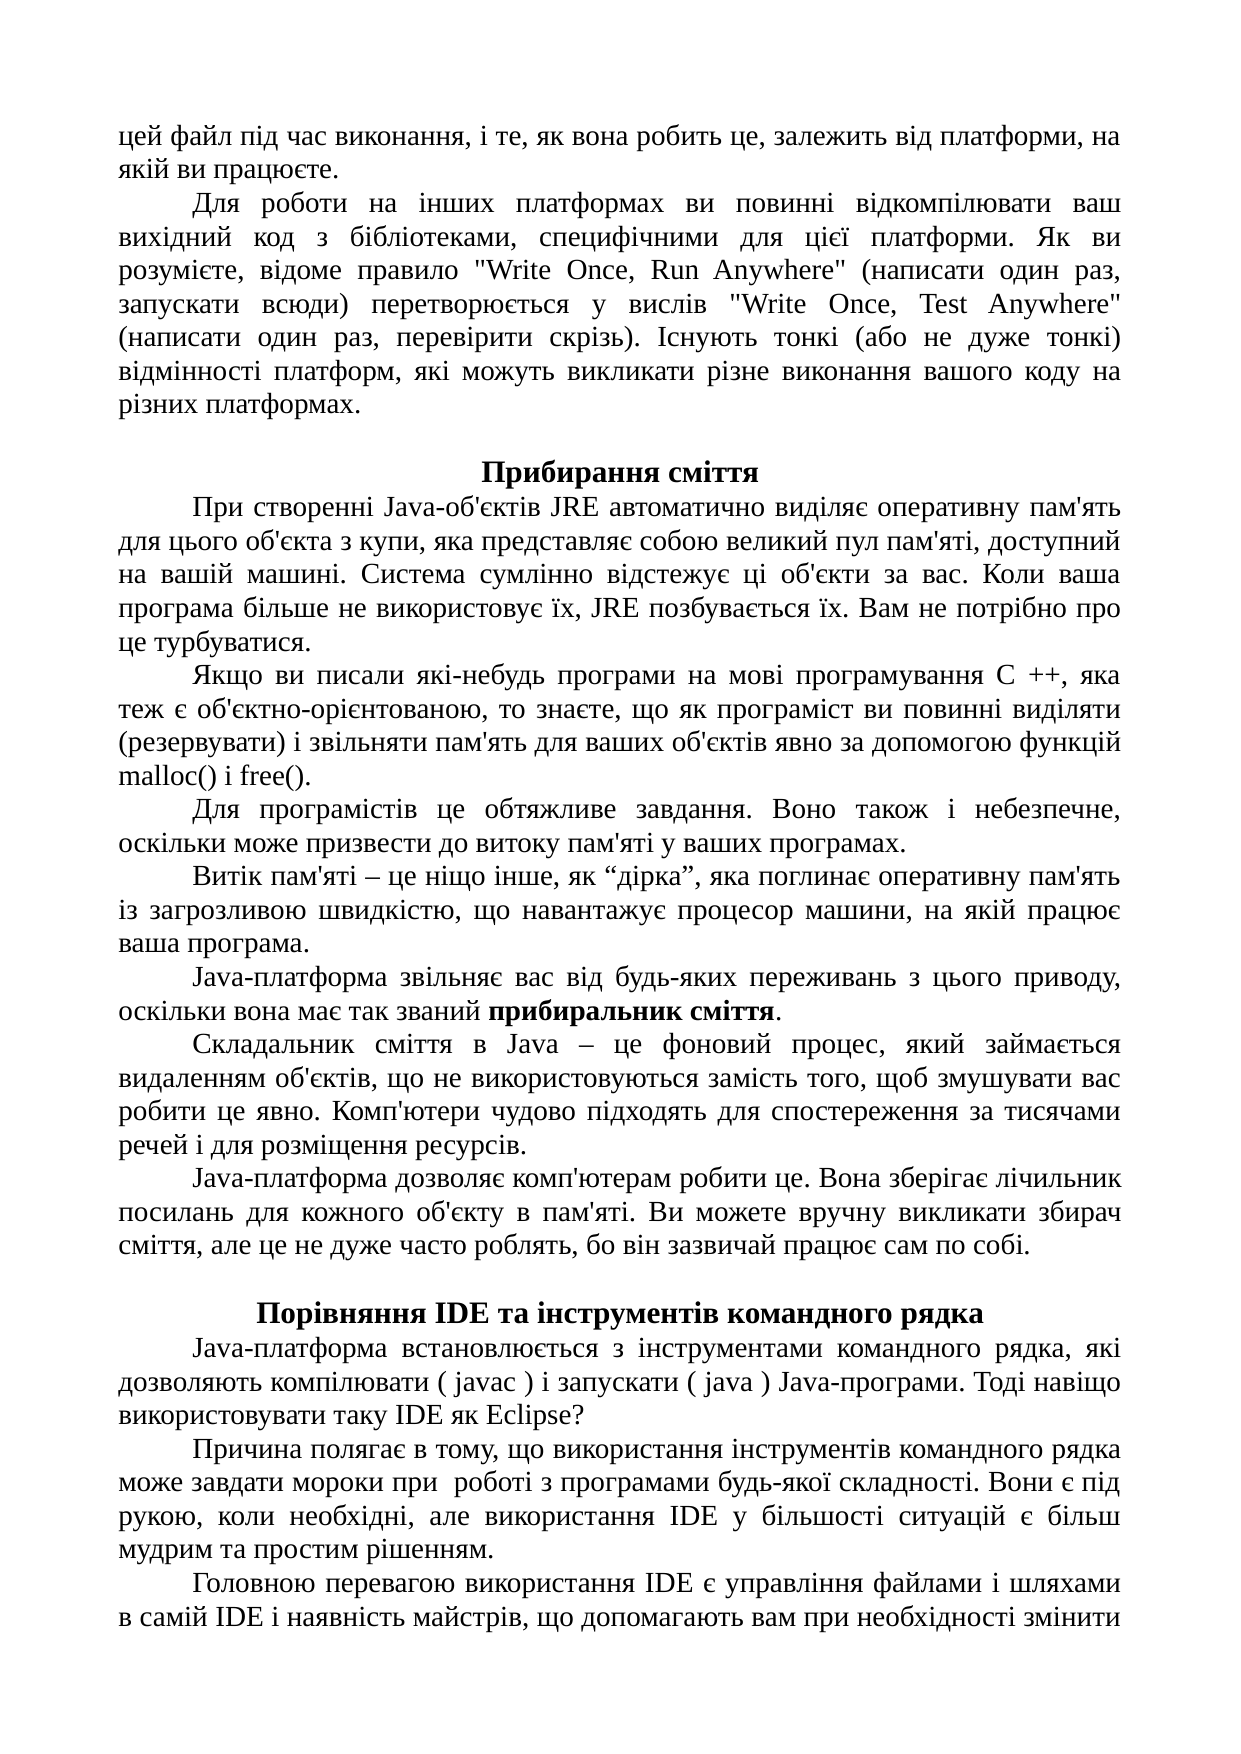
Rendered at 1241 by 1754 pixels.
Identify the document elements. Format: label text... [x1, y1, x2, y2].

text Головною перевагою використання IDE є управління файлами і шляхами в самій IDE і наявність майстрів, що допомагають вам при необхідності змінити [118, 1565, 1122, 1632]
text Якщо ви писали які-небудь програми на мові програмування C ++, яка теж є об'єктно-орієнтованою, то знаєте, що як програміст ви повинні виділяти (резервувати) і звільняти пам'ять для ваших об'єктів явно за допомогою функцій malloc() і free(). [118, 657, 1122, 791]
text цей файл під час виконання, і те, як вона робить це, залежить від платформи, на якій ви працюєте. [118, 118, 1122, 185]
text Java-платформа дозволяє комп'ютерам робити це. Вона зберігає лічильник посилань для кожного об'єкту в пам'яті. Ви можете вручну викликати збирач сміття, але це не дуже часто роблять, бо він зазвичай працює сам по собі. [118, 1160, 1122, 1261]
text Складальник сміття в Java – це фоновий процес, який займається видаленням об'єктів, що не використовуються замість того, щоб змушувати вас робити це явно. Комп'ютери чудово підходять для спостереження за тисячами речей і для розміщення ресурсів. [118, 1026, 1122, 1160]
text Витік пам'яті – це ніщо інше, як “дірка”, яка поглинає оперативну пам'ять із загрозливою швидкістю, що навантажує процесор машини, на якій працює ваша програма. [118, 858, 1122, 959]
text Порівняння IDE та інструментів командного рядка [118, 1294, 1122, 1330]
text Прибирання сміття [118, 453, 1122, 489]
text Причина полягає в тому, що використання інструментів командного рядка може завдати мороки при роботі з програмами будь-якої складності. Вони є під рукою, коли необхідні, але використання IDE у більшості ситуацій є більш мудрим та простим рішенням. [118, 1431, 1122, 1565]
text Для роботи на інших платформах ви повинні відкомпілювати ваш вихідний код з бібліотеками, специфічними для цієї платформи. Як ви розумієте, відоме правило "Write Once, Run Anywhere" (написати один раз, запускати всюди) перетворюється у вислів "Write Once, Test Anywhere" (написати один раз, перевірити скрізь). Існують тонкі (або не дуже тонкі) відмінності платформ, які можуть викликати різне виконання вашого коду на різних платформах. [118, 185, 1122, 420]
text Для програмістів це обтяжливе завдання. Воно також і небезпечне, оскільки може призвести до витоку пам'яті у ваших програмах. [118, 791, 1122, 858]
text Java-платформа встановлюється з інструментами командного рядка, які дозволяють компілювати ( javac ) і запускати ( java ) Java-програми. Тоді навіщо використовувати таку IDE як Eclipse? [118, 1330, 1122, 1431]
text При створенні Java-об'єктів JRE автоматично виділяє оперативну пам'ять для цього об'єкта з купи, яка представляє собою великий пул пам'яті, доступний на вашій машині. Система сумлінно відстежує ці об'єкти за вас. Коли ваша програма більше не використовує їх, JRE позбувається їх. Вам не потрібно про це турбуватися. [118, 489, 1122, 657]
text Java-платформа звільняє вас від будь-яких переживань з цього приводу, оскільки вона має так званий прибиральник сміття. [118, 959, 1122, 1026]
